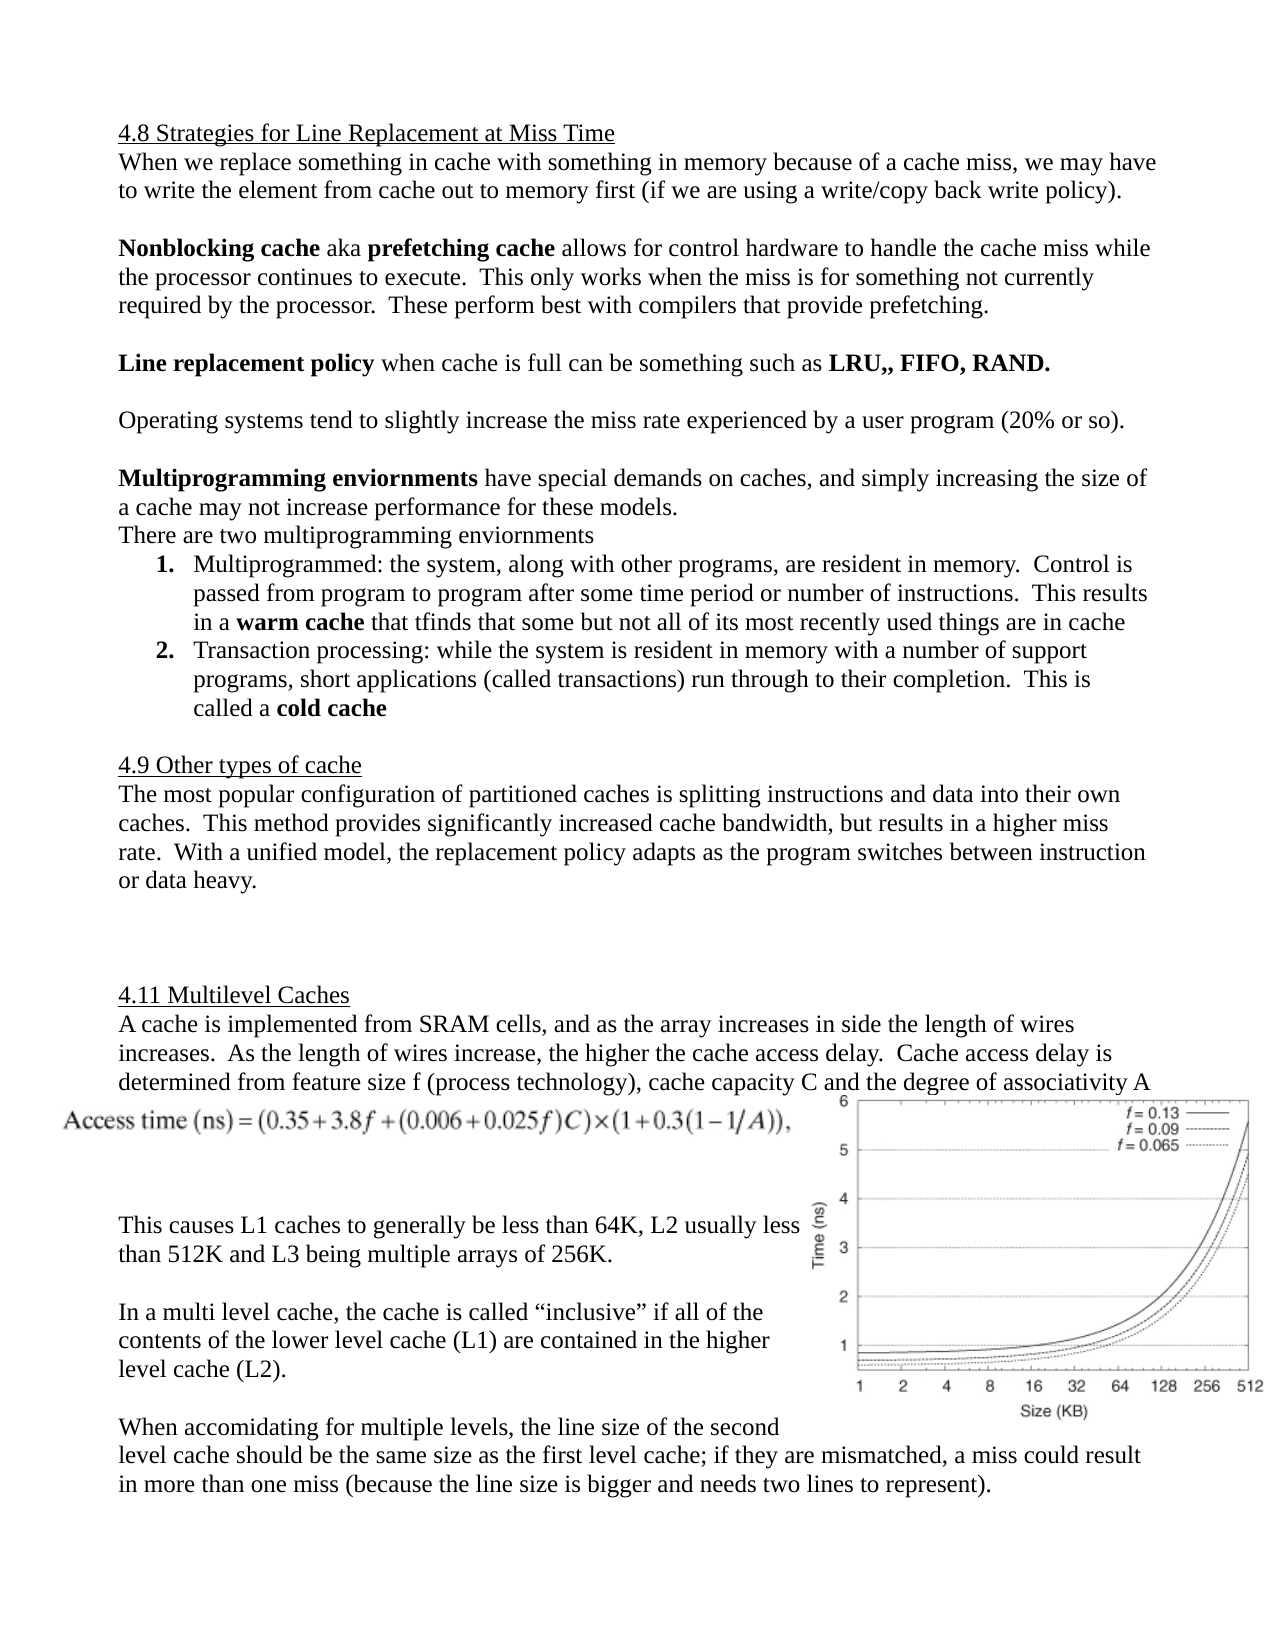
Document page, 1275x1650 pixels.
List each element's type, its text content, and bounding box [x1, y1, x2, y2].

text When accomidating for multiple levels, the line size of the second level cache should be the same size as the first level cache; if they are mismatched, a miss could result in more than one miss (because the line size is bigger and needs two lines to represent). [118, 1412, 1157, 1498]
text Line replacement policy when cache is full can be something such as LRU,, FIFO, RAND. [118, 348, 1157, 377]
list Transaction processing: while the system is resident in memory with a number of support programs, short applications (called transactions) run through to their completion. This is called a cold cache [156, 636, 1157, 722]
list Multiprogrammed: the system, along with other programs, are resident in memory. Control is passed from program to program after some time period or number of instructions. This results in a warm cache that tfinds that some but not all of its most recently used things are in cache [156, 549, 1157, 636]
text There are two multiprogramming enviornments [118, 521, 1157, 549]
text In a multi level cache, the cache is called “inclusive” if all of the contents of the lower level cache (L1) are contained in the higher level cache (L2). [118, 1297, 805, 1383]
text This causes L1 caches to generally be less than 64K, L2 usually less than 512K and L3 being multiple arrays of 256K. [118, 1211, 805, 1268]
text 4.11 Multilevel Caches [118, 981, 1157, 1009]
text Multiprogramming enviornments have special demands on caches, and simply increasing the size of a cache may not increase performance for these models. [118, 463, 1157, 521]
text When we replace something in cache with something in memory because of a cache miss, we may have to write the element from cache out to memory first (if we are using a write/copy back write policy). [118, 147, 1157, 204]
text Nonblocking cache aka prefetching cache allows for control hardware to handle the cache miss while the processor continues to execute. This only works when the miss is for something not currently required by the processor. These perform best with compilers that provide prefetching. [118, 233, 1157, 319]
picture [58, 1095, 1275, 1424]
text 4.8 Strategies for Line Replacement at Miss Time [118, 118, 1157, 147]
text 4.9 Other types of cache [118, 751, 1157, 779]
text The most popular configuration of partitioned caches is splitting instructions and data into their own caches. This method provides significantly increased cache bandwidth, but results in a higher miss rate. With a unified model, the replacement policy adapts as the program switches between instruction or data heavy. [118, 779, 1157, 894]
text Operating systems tend to slightly increase the miss rate experienced by a user program (20% or so). [118, 406, 1157, 434]
text A cache is implemented from SRAM cells, and as the array increases in side the length of wires increases. As the length of wires increase, the higher the cache access delay. Cache access delay is determined from feature size f (process technology), cache capacity C and the degree of associativity A [118, 1009, 1157, 1096]
